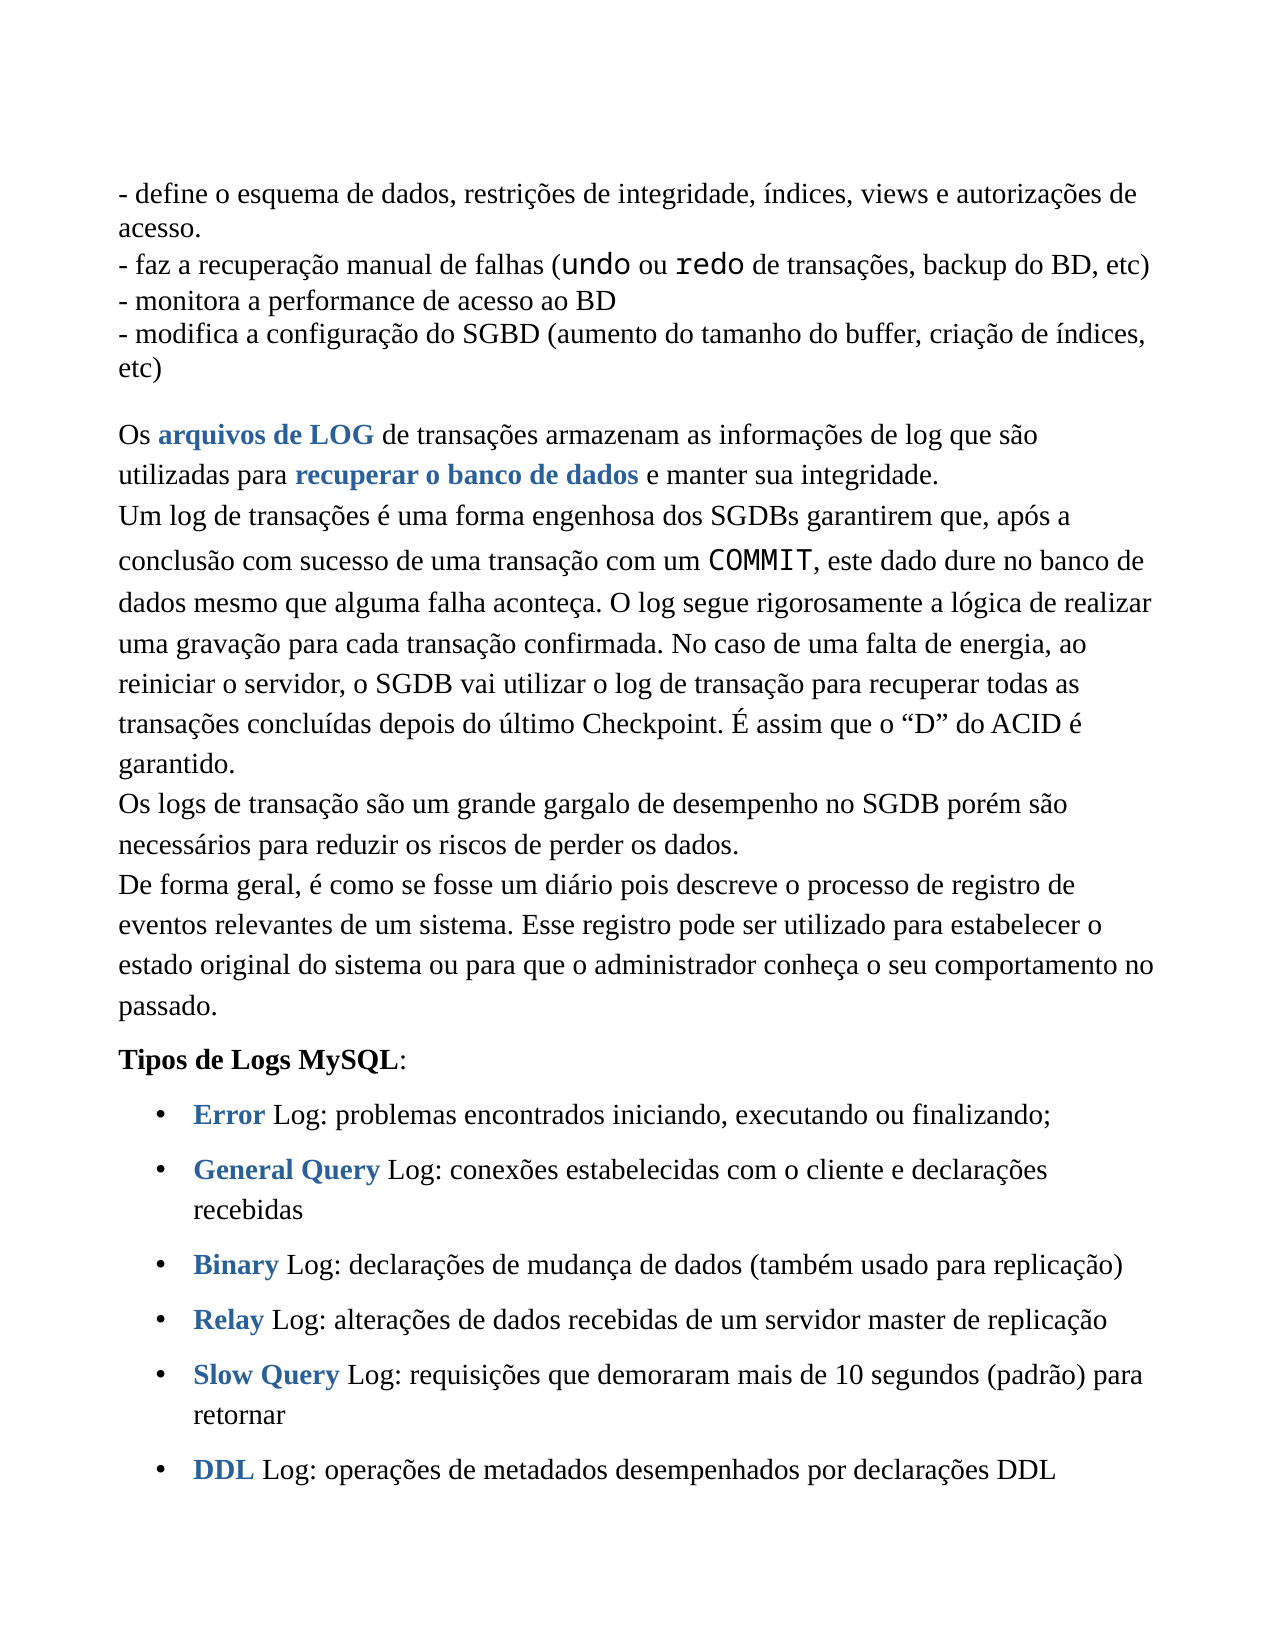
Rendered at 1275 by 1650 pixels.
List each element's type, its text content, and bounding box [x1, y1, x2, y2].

list Binary Log: declarações de mudança de dados (também usado para replicação) [156, 1247, 1157, 1281]
text - faz a recuperação manual de falhas (undo ou redo de transações, backup do BD, etc) [118, 243, 1157, 283]
text Os arquivos de LOG de transações armazenam as informações de log que são utilizadas para recuperar o banco de dados e manter sua integridade. Um log de transações é uma forma engenhosa dos SGDBs garantirem que, após a conclusão com sucesso de uma transação com um COMMIT, este dado dure no banco de dados mesmo que alguma falha aconteça. O log segue rigorosamente a lógica de realizar uma gravação para cada transação confirmada. No caso de uma falta de energia, ao reiniciar o servidor, o SGDB vai utilizar o log de transação para recuperar todas as transações concluídas depois do último Checkpoint. É assim que o “D” do ACID é garantido. Os logs de transação são um grande gargalo de desempenho no SGDB porém são necessários para reduzir os riscos de perder os dados. De forma geral, é como se fosse um diário pois descreve o processo de registro de eventos relevantes de um sistema. Esse registro pode ser utilizado para estabelecer o estado original do sistema ou para que o administrador conheça o seu comportamento no passado. [118, 417, 1157, 1021]
list Error Log: problemas encontrados iniciando, executando ou finalizando; [156, 1097, 1157, 1131]
list DDL Log: operações de metadados desempenhados por declarações DDL [156, 1452, 1157, 1486]
list General Query Log: conexões estabelecidas com o cliente e declarações recebidas [156, 1152, 1157, 1226]
list Relay Log: alterações de dados recebidas de um servidor master de replicação [156, 1302, 1157, 1336]
list Slow Query Log: requisições que demoraram mais de 10 segundos (padrão) para retornar [156, 1357, 1157, 1431]
text Tipos de Logs MySQL: [118, 1042, 1157, 1076]
text - define o esquema de dados, restrições de integridade, índices, views e autorizações de acesso. [118, 176, 1157, 243]
text - monitora a performance de acesso ao BD [118, 283, 1157, 317]
text - modifica a configuração do SGBD (aumento do tamanho do buffer, criação de índices, etc) [118, 317, 1157, 384]
